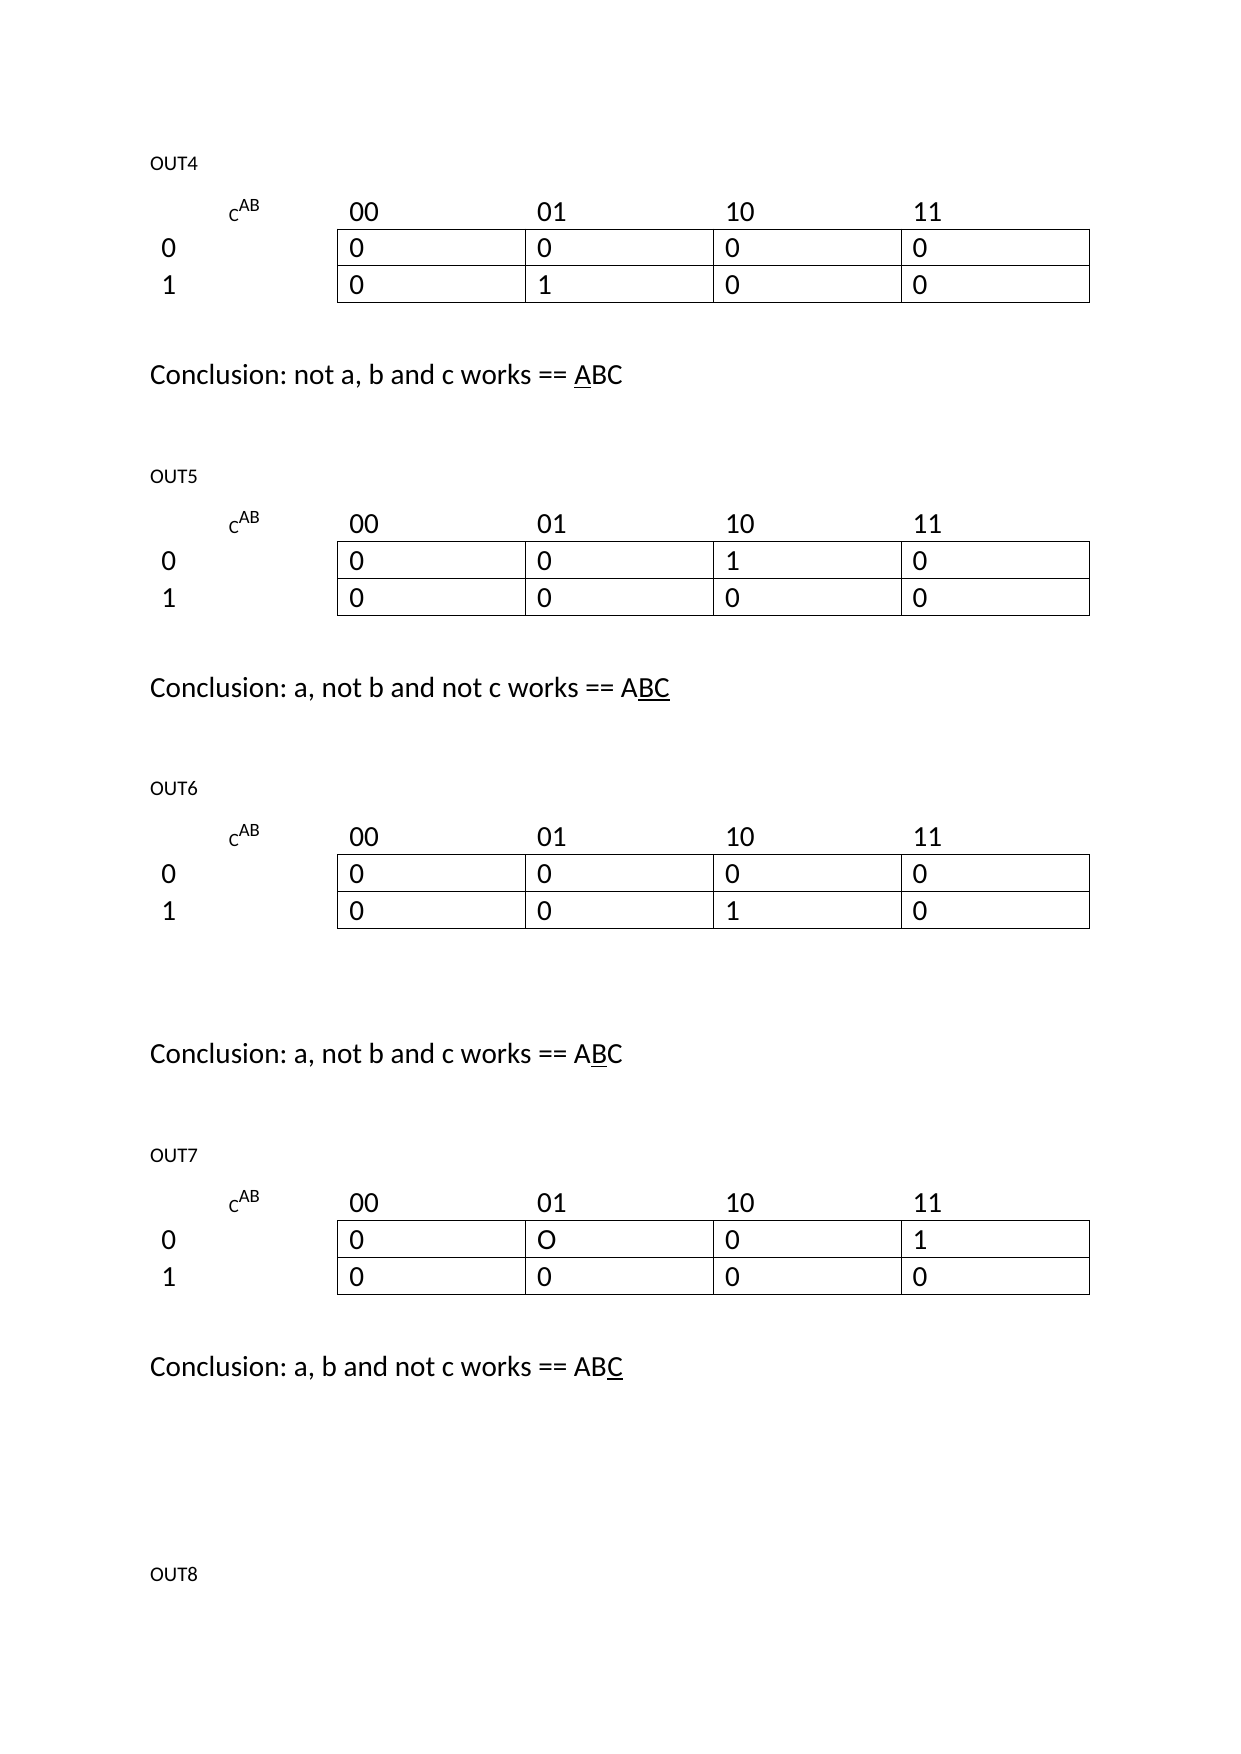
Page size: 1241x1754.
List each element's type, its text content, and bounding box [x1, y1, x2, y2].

table_header CAB [150, 1185, 338, 1220]
table_header 10 [714, 506, 901, 541]
table_cell 0 [526, 892, 713, 927]
table_cell 0 [338, 266, 525, 302]
table_cell 0 [902, 266, 1089, 302]
table_cell 1 [150, 891, 337, 927]
table_cell 0 [150, 229, 337, 265]
table_cell 0 [338, 579, 525, 614]
table_cell 0 [714, 855, 901, 891]
table_cell 0 [526, 230, 713, 265]
table_cell 1 [150, 1257, 337, 1293]
text OUT8 [150, 1561, 1090, 1587]
table_cell 0 [338, 542, 525, 578]
table_header 11 [901, 1185, 1089, 1220]
text OUT7 [150, 1142, 1090, 1167]
table_cell 1 [150, 265, 337, 302]
table_header 11 [901, 506, 1089, 541]
table_header 00 [338, 506, 526, 541]
table_header 10 [714, 193, 901, 228]
table_cell 1 [714, 542, 901, 578]
table_cell 0 [902, 855, 1089, 891]
table_header 10 [714, 1185, 901, 1220]
text OUT5 [150, 463, 1090, 488]
table_cell 0 [714, 266, 901, 302]
table_header 11 [901, 819, 1089, 854]
table_cell 0 [150, 1220, 337, 1257]
table_header 00 [338, 193, 526, 228]
table_cell 1 [714, 892, 901, 927]
table_header 01 [526, 193, 713, 228]
text Conclusion: not a, b and c works == ABC [150, 356, 1090, 392]
table_header 00 [338, 1185, 526, 1220]
table_cell 0 [338, 892, 525, 927]
table_cell 0 [526, 1258, 713, 1293]
table_cell 1 [902, 1221, 1089, 1257]
text Conclusion: a, not b and not c works == ABC [150, 669, 1090, 704]
table_cell 0 [714, 579, 901, 614]
table_header 11 [901, 193, 1089, 228]
table_cell 0 [526, 855, 713, 891]
table_cell 0 [902, 542, 1089, 578]
table_cell 0 [338, 230, 525, 265]
table_cell 0 [526, 579, 713, 614]
table_cell 0 [150, 541, 337, 578]
table_header CAB [150, 506, 338, 541]
table_cell 0 [714, 230, 901, 265]
table_cell 1 [150, 578, 337, 614]
table_cell 0 [902, 892, 1089, 927]
table_cell 0 [150, 854, 337, 891]
table_cell 0 [714, 1221, 901, 1257]
table_header 01 [526, 819, 713, 854]
table_cell 0 [526, 542, 713, 578]
table_cell 0 [902, 579, 1089, 614]
text OUT6 [150, 776, 1090, 801]
table_cell 0 [902, 1258, 1089, 1293]
table_cell 0 [902, 230, 1089, 265]
table_cell 0 [338, 1258, 525, 1293]
table_cell 1 [526, 266, 713, 302]
table_cell 0 [338, 855, 525, 891]
table_cell 0 [714, 1258, 901, 1293]
table_header 01 [526, 1185, 713, 1220]
table_header 10 [714, 819, 901, 854]
table_cell 0 [338, 1221, 525, 1257]
table_header CAB [150, 193, 338, 228]
table_header 00 [338, 819, 526, 854]
text OUT4 [150, 150, 1090, 175]
table_header 01 [526, 506, 713, 541]
table_header CAB [150, 819, 338, 854]
text Conclusion: a, b and not c works == ABC [150, 1348, 1090, 1383]
text Conclusion: a, not b and c works == ABC [150, 1035, 1090, 1071]
table_cell O [526, 1221, 713, 1257]
